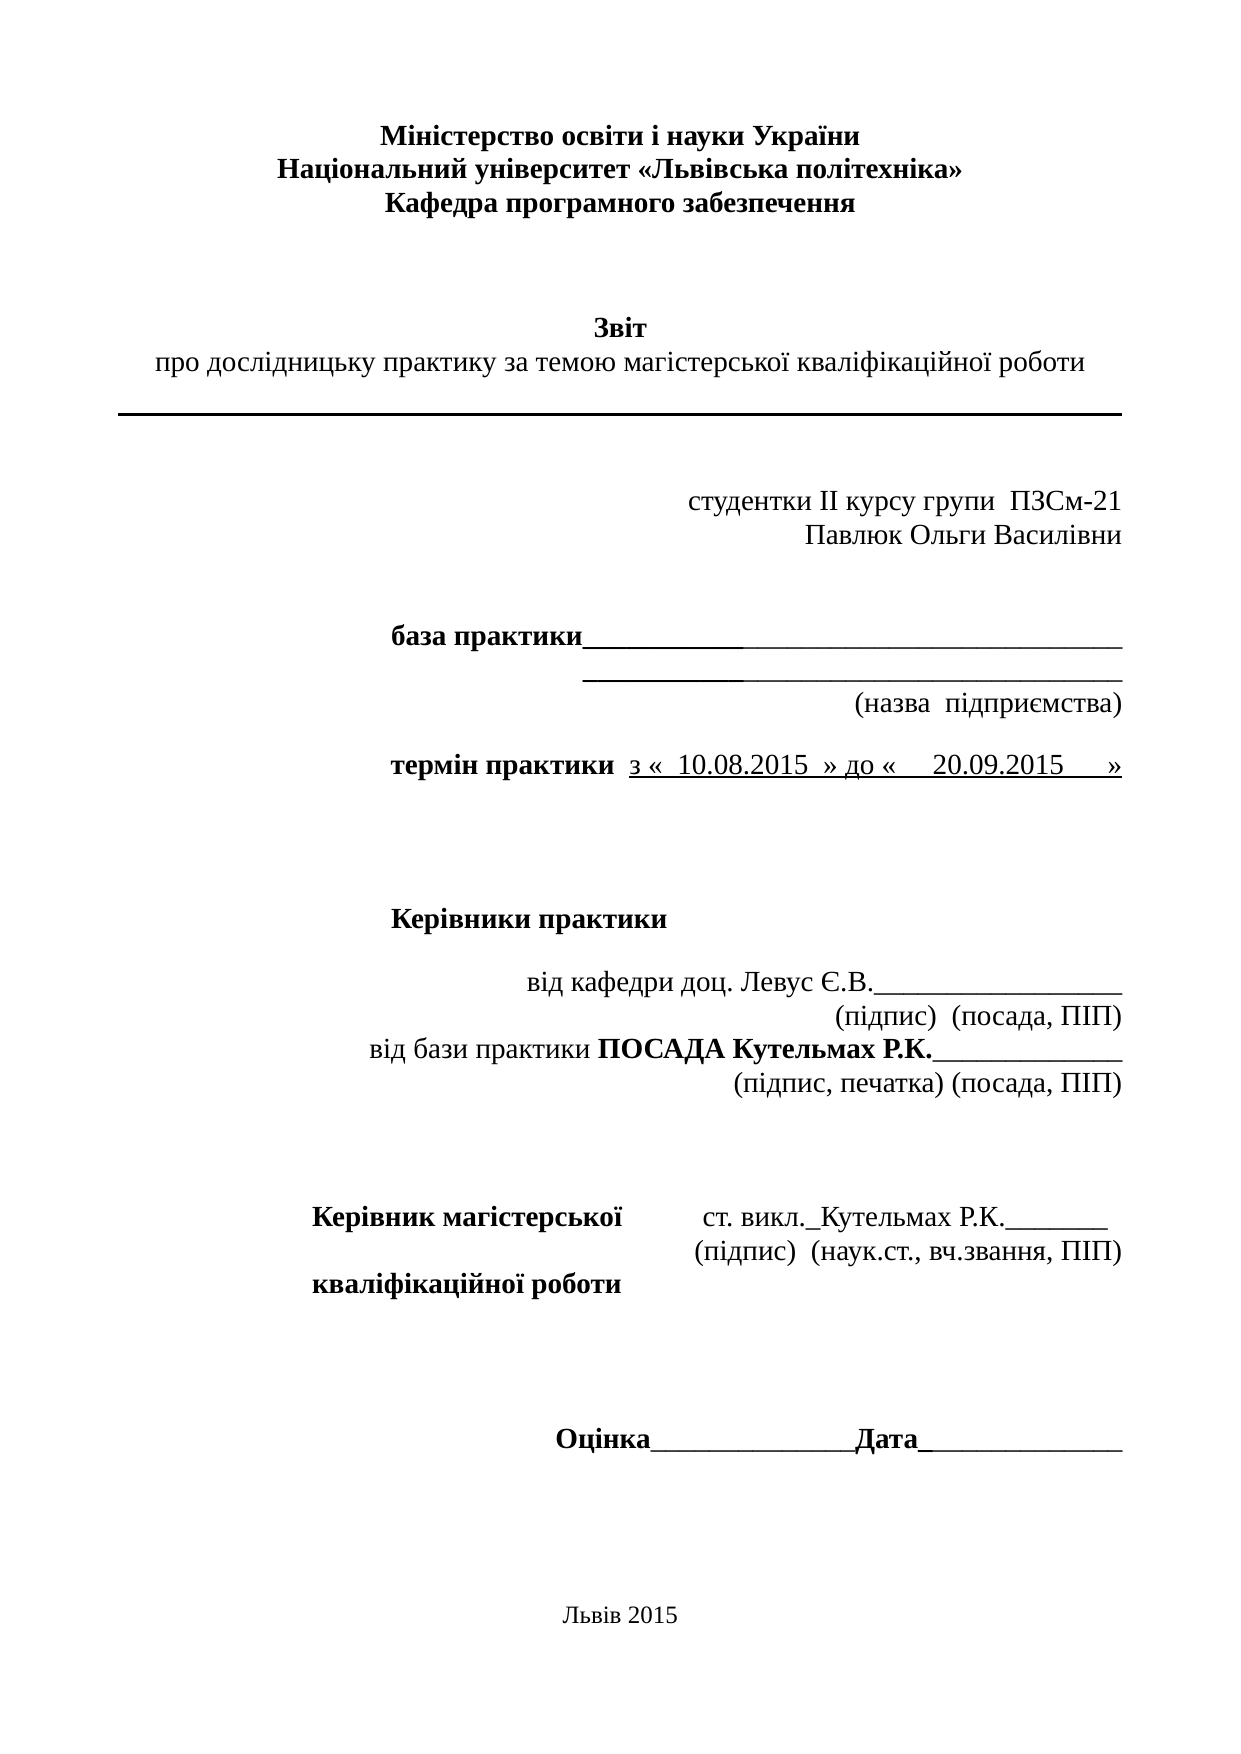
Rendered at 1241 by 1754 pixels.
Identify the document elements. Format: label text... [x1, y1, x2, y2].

text кваліфікаційної роботи [118, 1266, 1122, 1300]
text Національний університет «Львівська політехніка» [118, 152, 1122, 185]
text від бази практики ПОСАДА Кутельмах Р.К._____________ [118, 1031, 1122, 1065]
text (підпис, печатка) (посада, ПІП) [118, 1065, 1122, 1166]
text (підпис) (посада, ПІП) [118, 998, 1122, 1031]
text Керівники практики [118, 902, 1122, 935]
text (підпис) (наук.ст., вч.звання, ПІП) [118, 1233, 1122, 1266]
text Оцінка______________Дата______________ [118, 1421, 1122, 1454]
text Керівник магістерської ст. викл._Кутельмах Р.К._______ [118, 1199, 1122, 1233]
text Міністерство освіти і науки України [118, 118, 1122, 152]
text Павлюк Ольги Василівни [118, 517, 1122, 584]
text термін практики з « 10.08.2015 » до « 20.09.2015 » [118, 747, 1122, 843]
text Львів 2015 [118, 1600, 1122, 1628]
text _____________________________________ [118, 651, 1122, 685]
text Кафедра програмного забезпечення [118, 185, 1122, 219]
text Звіт про дослідницьку практику за темою магістерської кваліфікаційної роботи [118, 311, 1122, 378]
text від кафедри доц. Левус Є.В._________________ [118, 964, 1122, 998]
text база практики_____________________________________ [118, 618, 1122, 651]
text студентки ІІ курсу групи ПЗСм-21 [118, 483, 1122, 517]
text (назва підприємства) [118, 685, 1122, 718]
